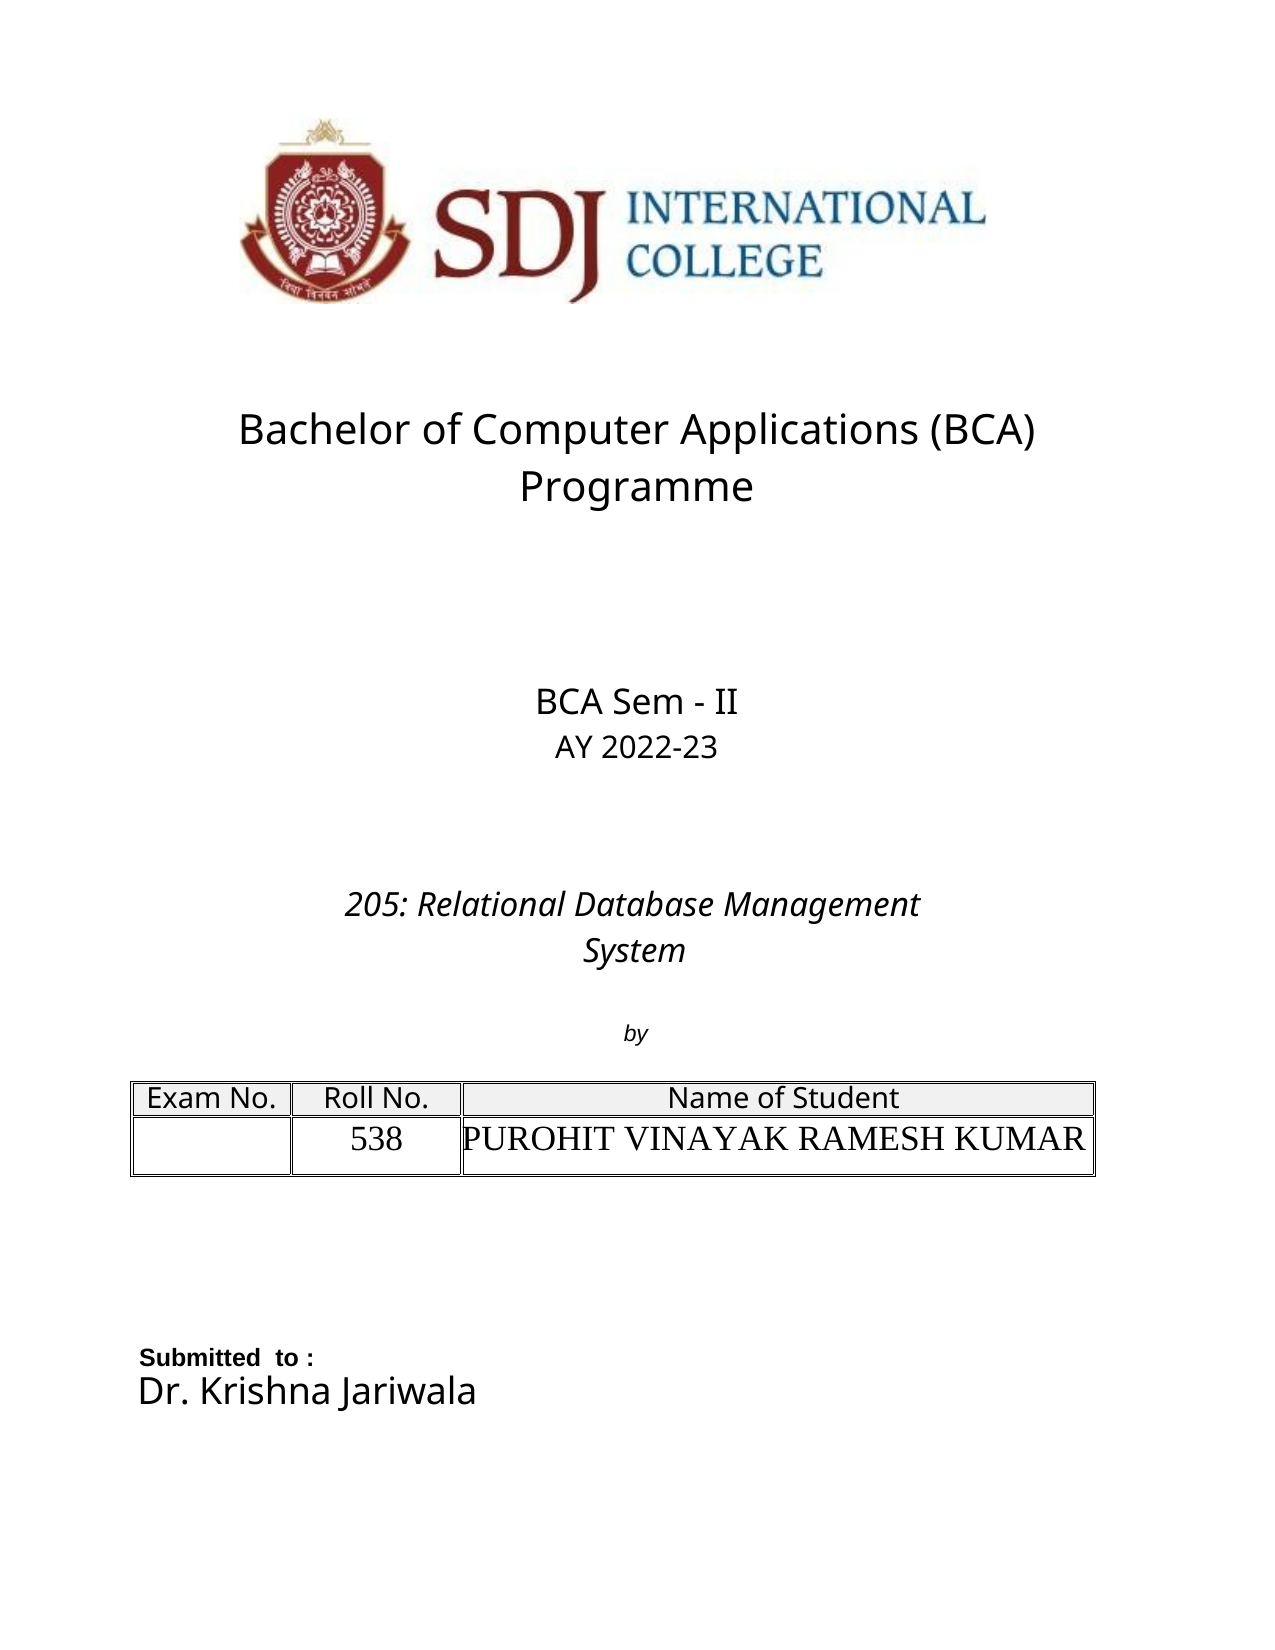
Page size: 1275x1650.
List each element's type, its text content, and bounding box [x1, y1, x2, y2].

table_cell 538 [293, 1118, 460, 1174]
text Dr. Krishna Jariwala [118, 1372, 1157, 1412]
text AY 2022-23 [228, 725, 1045, 767]
text 205: Relational Database Management [228, 881, 1045, 926]
text Submitted to : [139, 1345, 1157, 1372]
text Bachelor of Computer Applications (BCA) Programme [228, 399, 1045, 513]
text System [228, 926, 1045, 972]
text by [228, 1020, 1046, 1046]
table_cell PUROHIT VINAYAK RAMESH KUMAR [464, 1118, 1093, 1174]
table_header Name of Student [464, 1084, 1093, 1115]
table_header Roll No. [293, 1084, 460, 1115]
table_cell [134, 1118, 290, 1174]
table_header Exam No. [134, 1084, 290, 1115]
picture [239, 118, 987, 304]
text BCA Sem - II [506, 676, 767, 724]
